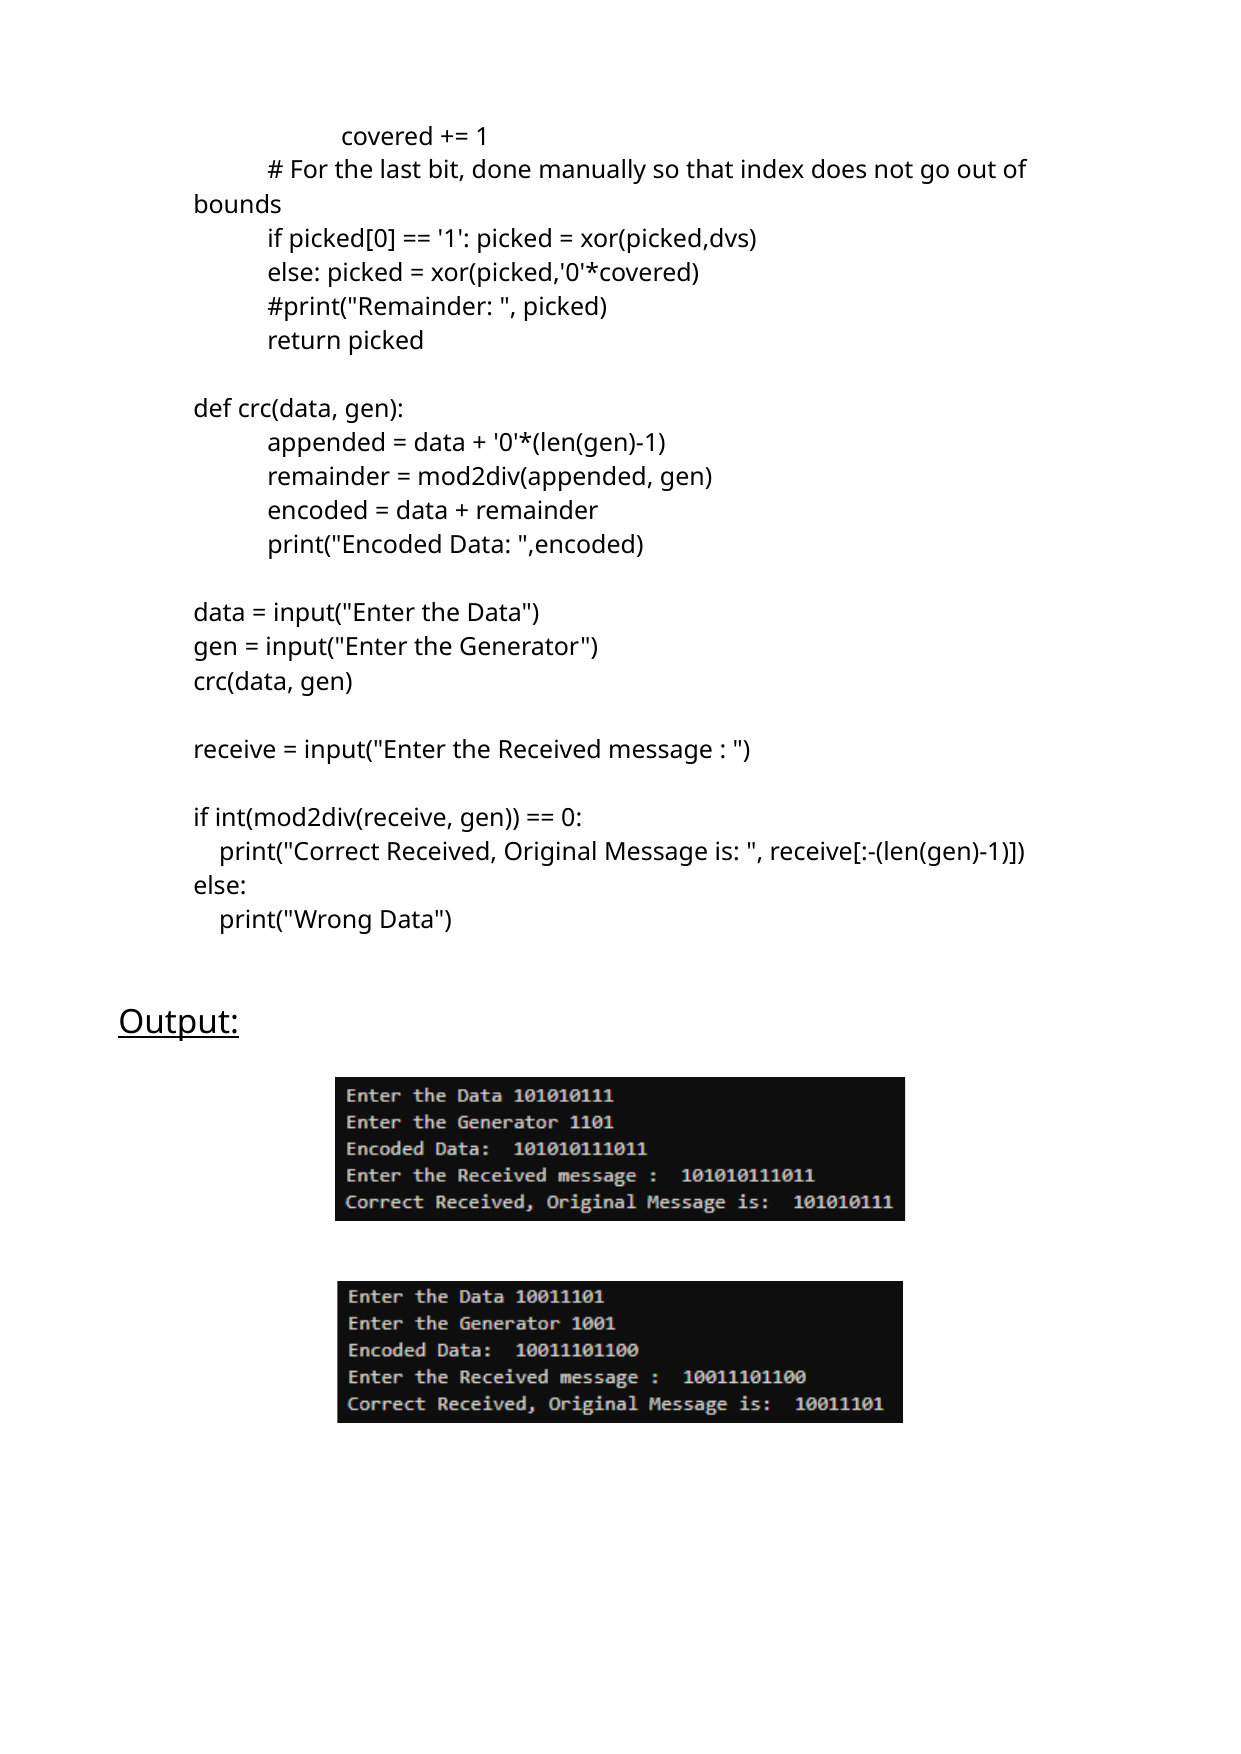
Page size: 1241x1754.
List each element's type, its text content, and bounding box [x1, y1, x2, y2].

picture [335, 1077, 906, 1221]
list else: [193, 867, 1122, 902]
list else: picked = xor(picked,'0'*covered) [193, 254, 1122, 288]
list print("Wrong Data") [193, 902, 1122, 936]
list receive = input("Enter the Received message : ") [193, 731, 1122, 765]
list print("Encoded Data: ",encoded) [193, 527, 1122, 561]
list if picked[0] == '1': picked = xor(picked,dvs) [193, 220, 1122, 254]
list print("Correct Received, Original Message is: ", receive[:-(len(gen)-1)]) [193, 833, 1122, 867]
list #print("Remainder: ", picked) [193, 288, 1122, 322]
list def crc(data, gen): [193, 391, 1122, 425]
list return picked [193, 322, 1122, 357]
list appended = data + '0'*(len(gen)-1) [193, 425, 1122, 459]
list encoded = data + remainder [193, 493, 1122, 527]
list # For the last bit, done manually so that index does not go out of bounds [193, 152, 1122, 220]
picture [337, 1281, 903, 1423]
subtitle Output: [118, 998, 1122, 1043]
list data = input("Enter the Data") [193, 595, 1122, 629]
list remainder = mod2div(appended, gen) [193, 459, 1122, 493]
list if int(mod2div(receive, gen)) == 0: [193, 799, 1122, 833]
list covered += 1 [193, 118, 1122, 152]
list crc(data, gen) [193, 663, 1122, 697]
list gen = input("Enter the Generator") [193, 629, 1122, 663]
